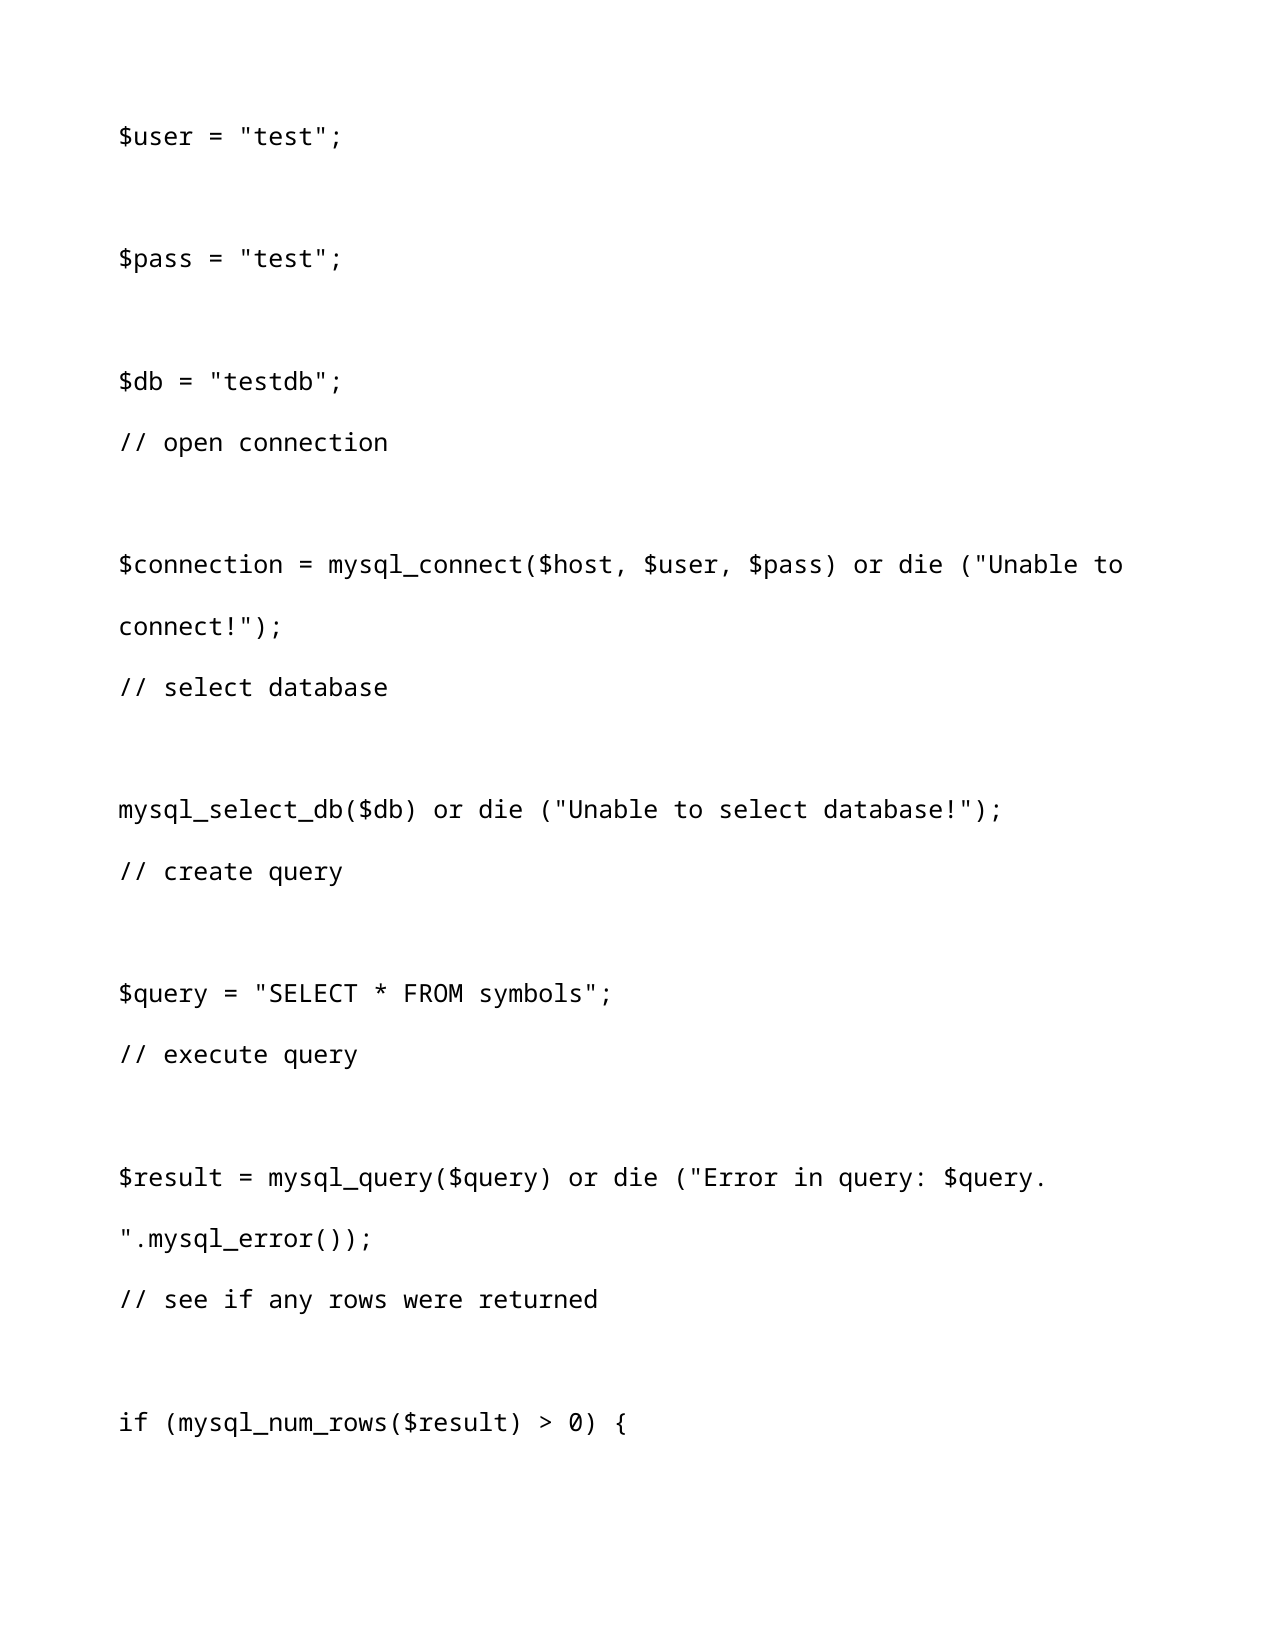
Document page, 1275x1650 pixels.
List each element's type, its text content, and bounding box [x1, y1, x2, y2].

text // create query $query = "SELECT * FROM symbols"; [118, 853, 1157, 1010]
text // open connection $connection = mysql_connect($host, $user, $pass) or die ("Unable to connect!"); [118, 424, 1157, 642]
text // execute query $result = mysql_query($query) or die ("Error in query: $query. ".mysql_error()); [118, 1037, 1157, 1255]
text $user = "test"; $pass = "test"; $db = "testdb"; [118, 118, 1157, 397]
text // select database mysql_select_db($db) or die ("Unable to select database!"); [118, 669, 1157, 826]
text // see if any rows were returned if (mysql_num_rows($result) > 0) { [118, 1282, 1157, 1500]
